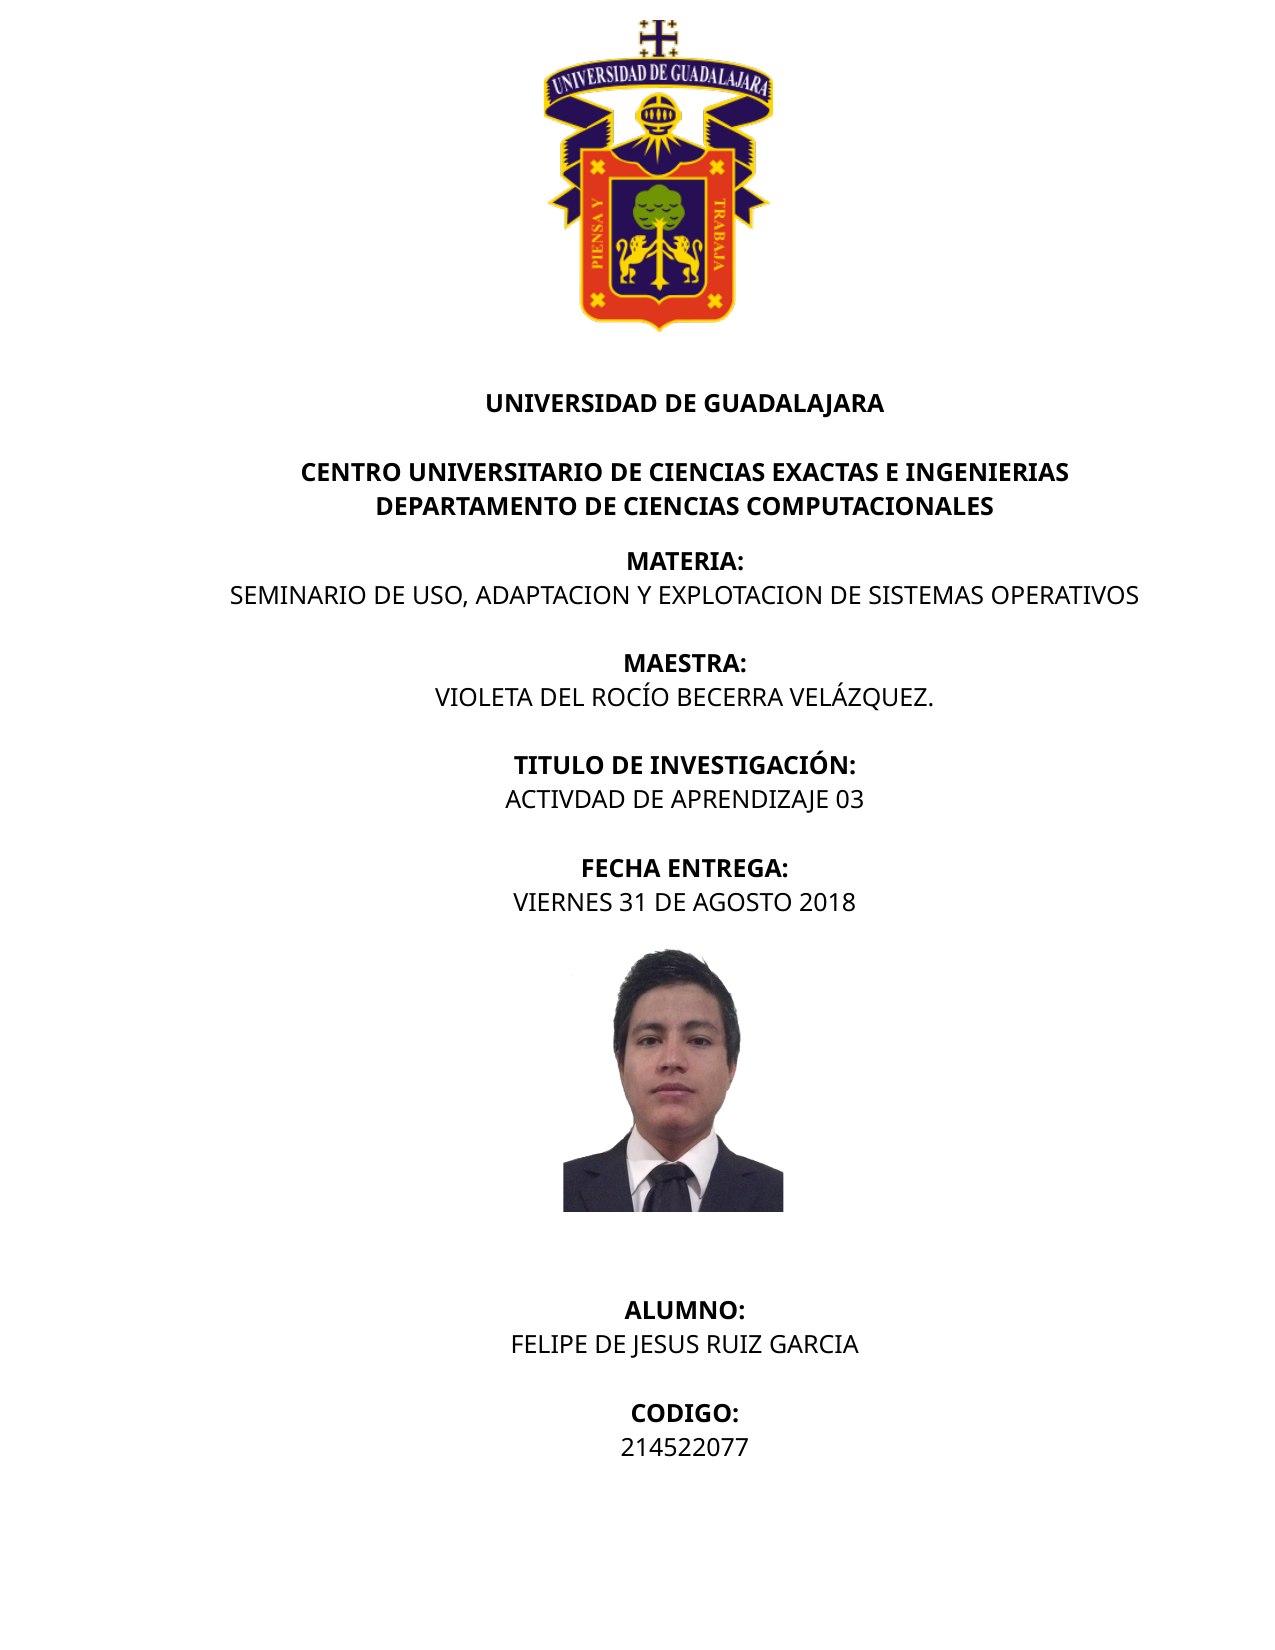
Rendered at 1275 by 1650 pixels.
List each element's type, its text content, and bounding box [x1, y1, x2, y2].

text SEMINARIO DE USO, ADAPTACION Y EXPLOTACION DE SISTEMAS OPERATIVOS [177, 578, 1157, 612]
text UNIVERSIDAD DE GUADALAJARA [177, 386, 1157, 420]
text MATERIA: [177, 544, 1157, 578]
text VIOLETA DEL ROCÍO BECERRA VELÁZQUEZ. [177, 680, 1157, 714]
text CODIGO: [177, 1395, 1157, 1429]
text DEPARTAMENTO DE CIENCIAS COMPUTACIONALES [177, 488, 1157, 522]
text TITULO DE INVESTIGACIÓN: [177, 748, 1157, 782]
text VIERNES 31 DE AGOSTO 2018 [177, 884, 1157, 918]
text FECHA ENTREGA: [177, 850, 1157, 884]
text MAESTRA: [177, 646, 1157, 680]
text ACTIVDAD DE APRENDIZAJE 03 [177, 782, 1157, 816]
picture [543, 20, 773, 332]
text ALUMNO: [177, 1293, 1157, 1327]
picture [563, 921, 784, 1212]
text CENTRO UNIVERSITARIO DE CIENCIAS EXACTAS E INGENIERIAS [177, 454, 1157, 488]
text 214522077 [177, 1429, 1157, 1463]
text FELIPE DE JESUS RUIZ GARCIA [177, 1327, 1157, 1361]
